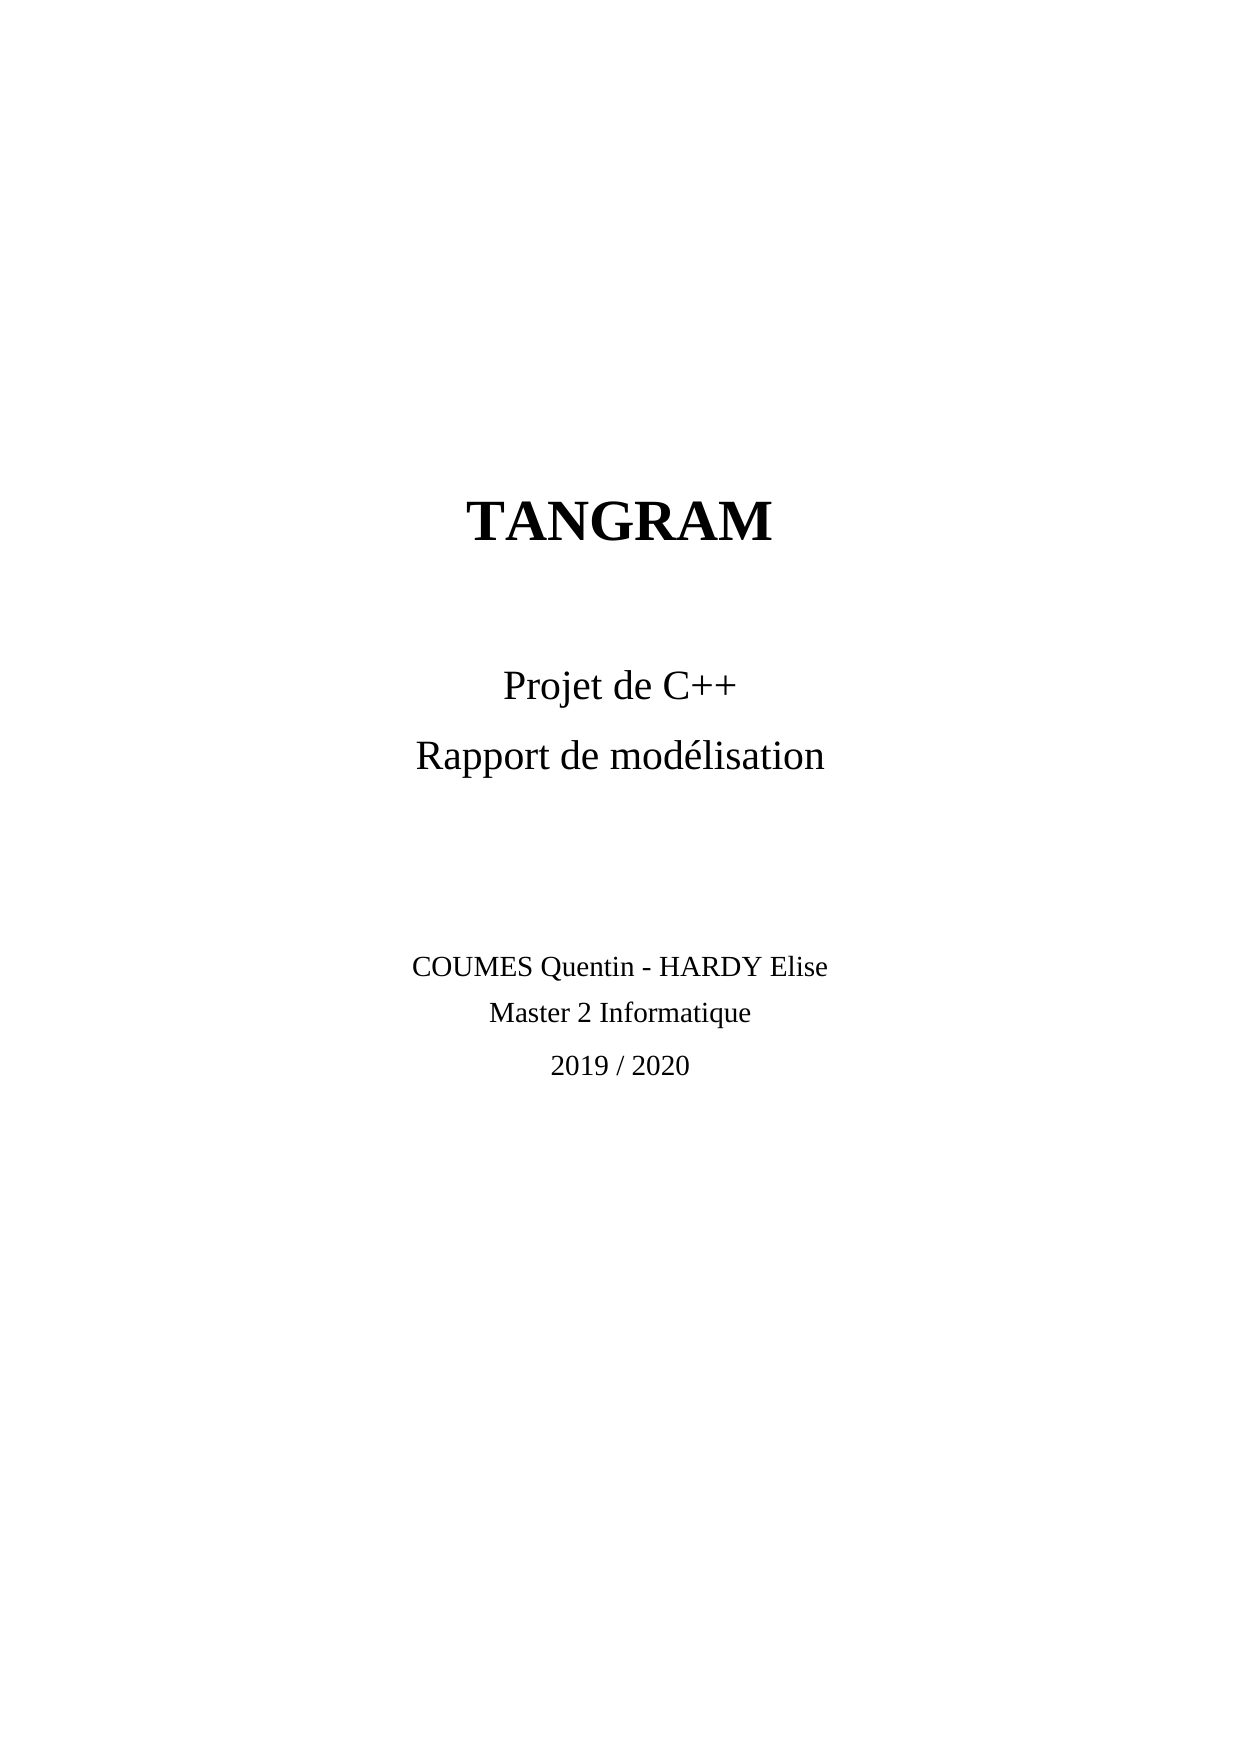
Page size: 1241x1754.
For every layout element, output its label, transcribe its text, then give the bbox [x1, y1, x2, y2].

text Projet de C++ [118, 661, 1122, 708]
text Rapport de modélisation [118, 730, 1122, 778]
text Master 2 Informatique [118, 995, 1122, 1028]
title TANGRAM [118, 486, 1122, 553]
subtitle COUMES Quentin - HARDY Elise [118, 949, 1122, 982]
text 2019 / 2020 [118, 1048, 1122, 1082]
